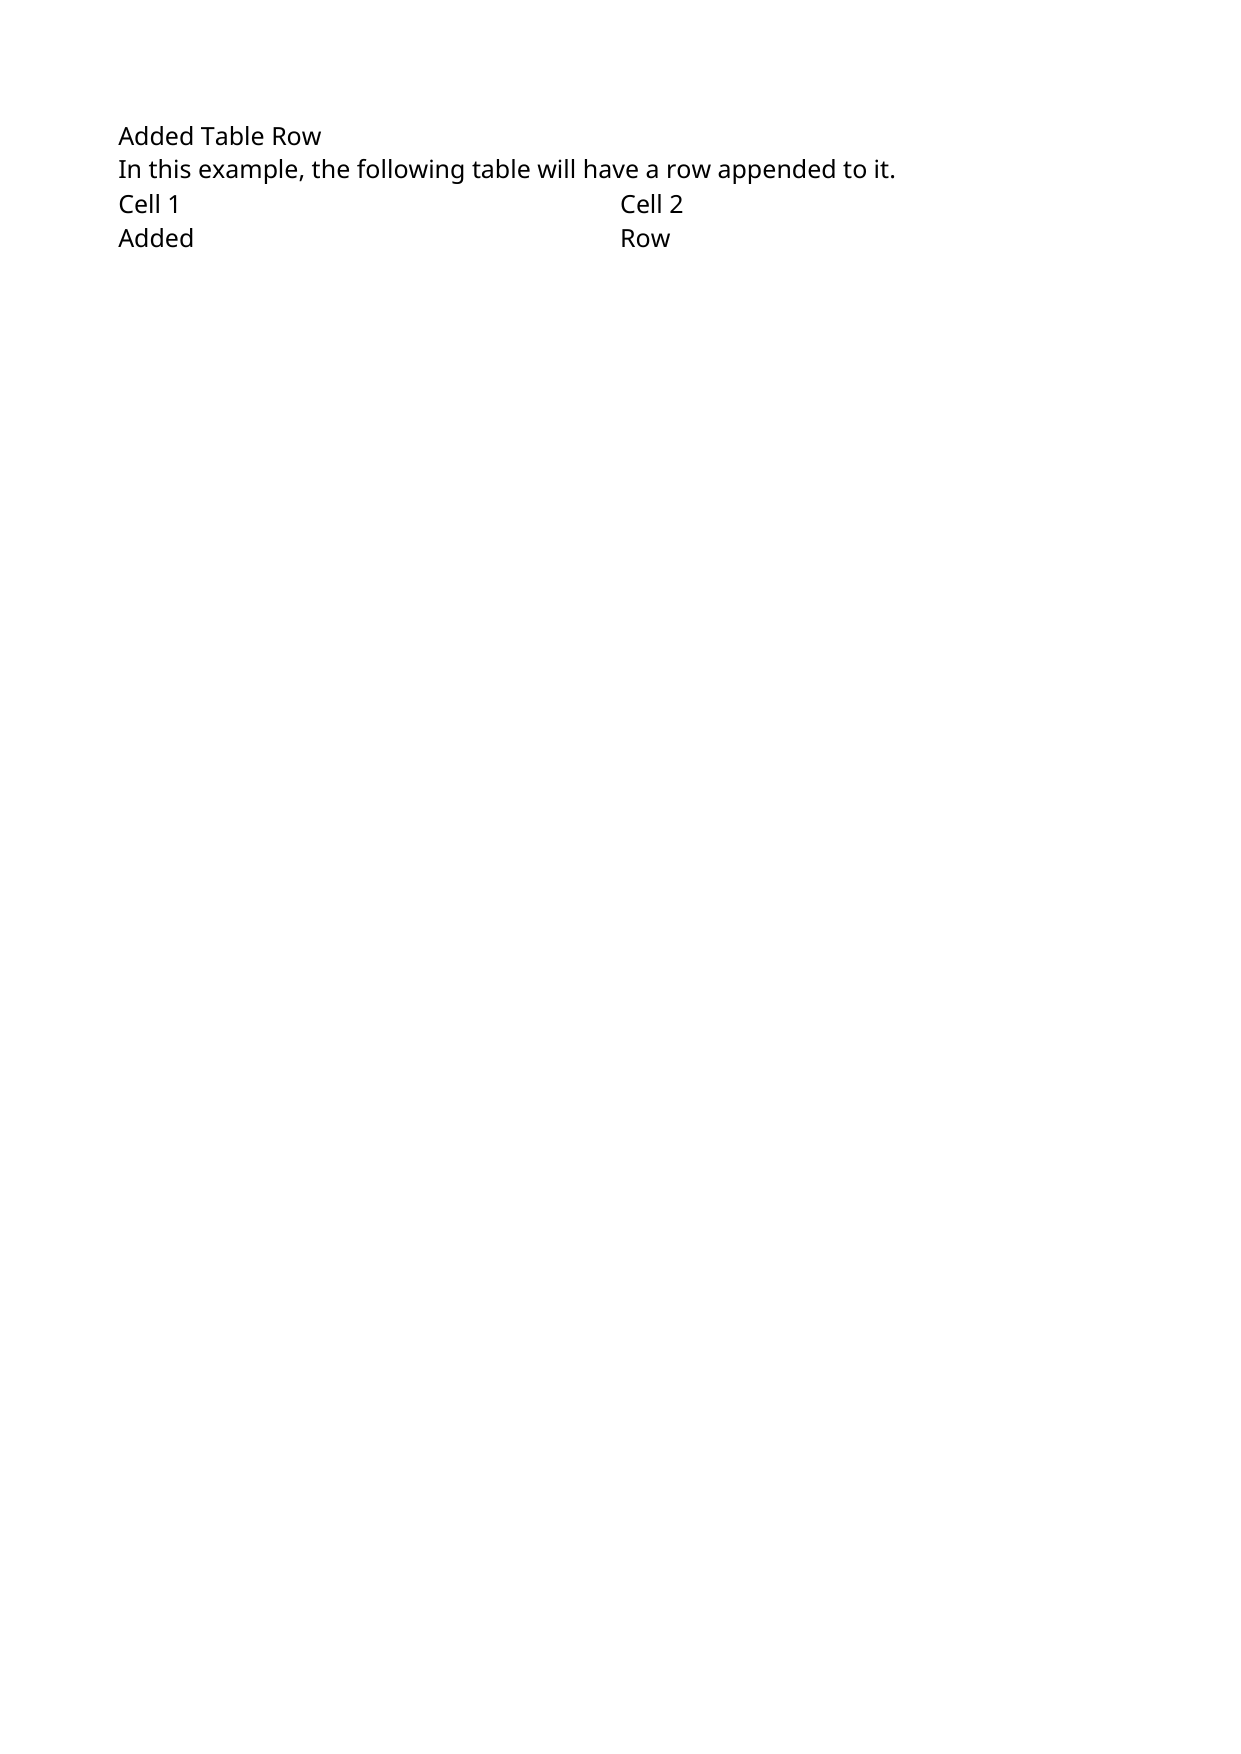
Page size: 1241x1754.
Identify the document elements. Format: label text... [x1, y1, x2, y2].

table_header Cell 1 [118, 186, 620, 220]
table_header Cell 2 [620, 186, 1122, 220]
table_cell Added [118, 220, 620, 254]
subtitle Added Table Row [118, 118, 1122, 152]
text In this example, the following table will have a row appended to it. [118, 152, 1122, 186]
table_cell Row [620, 220, 1122, 254]
